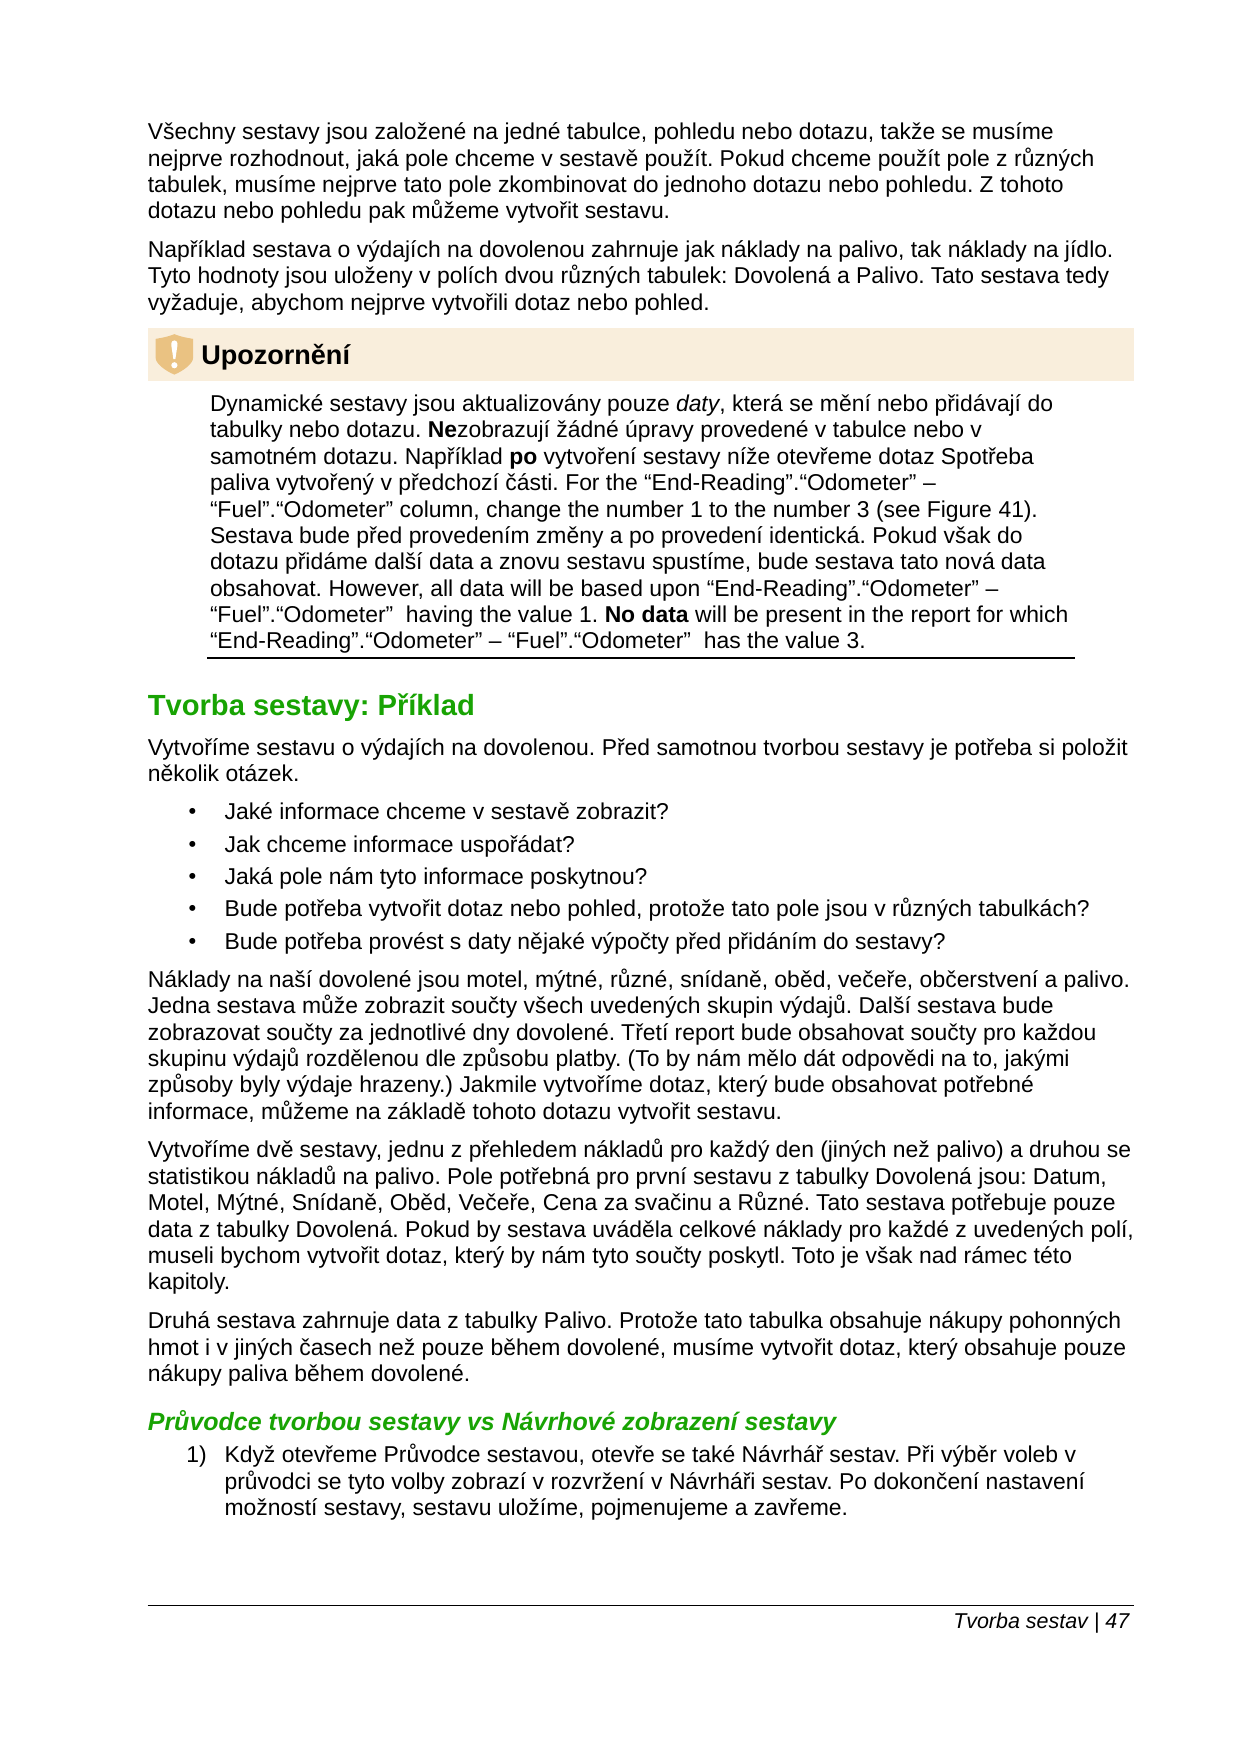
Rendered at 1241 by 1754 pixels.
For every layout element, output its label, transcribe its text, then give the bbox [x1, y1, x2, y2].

list Vytvoříme sestavu o výdajích na dovolenou. Před samotnou tvorbou sestavy je potřeba si položit několik otázek. [148, 733, 1134, 786]
subtitle Upozornění [148, 328, 1134, 381]
list Když otevřeme Průvodce sestavou, otevře se také Návrhář sestav. Při výběr voleb v průvodci se tyto volby zobrazí v rozvržení v Návrháři sestav. Po dokončení nastavení možností sestavy, sestavu uložíme, pojmenujeme a zavřeme. [207, 1441, 1134, 1521]
text Dynamické sestavy jsou aktualizovány pouze daty, která se mění nebo přidávají do tabulky nebo dotazu. Nezobrazují žádné úpravy provedené v tabulce nebo v samotném dotazu. Například po vytvoření sestavy níže otevřeme dotaz Spotřeba paliva vytvořený v předchozí části. For the “End-Reading”.“Odometer” – “Fuel”.“Odometer” column, change the number 1 to the number 3 (see Figure 41). Sestava bude před provedením změny a po provedení identická. Pokud však do dotazu přidáme další data a znovu sestavu spustíme, bude sestava tato nová data obsahovat. However, all data will be based upon “End-Reading”.“Odometer” – “Fuel”.“Odometer” having the value 1. No data will be present in the report for which “End-Reading”.“Odometer” – “Fuel”.“Odometer” has the value 3. [207, 387, 1075, 657]
text Všechny sestavy jsou založené na jedné tabulce, pohledu nebo dotazu, takže se musíme nejprve rozhodnout, jaká pole chceme v sestavě použít. Pokud chceme použít pole z různých tabulek, musíme nejprve tato pole zkombinovat do jednoho dotazu nebo pohledu. Z tohoto dotazu nebo pohledu pak můžeme vytvořit sestavu. [148, 118, 1134, 223]
list Jak chceme informace uspořádat? [185, 828, 1134, 857]
list Jaká pole nám tyto informace poskytnou? [185, 860, 1134, 889]
text Například sestava o výdajích na dovolenou zahrnuje jak náklady na palivo, tak náklady na jídlo. Tyto hodnoty jsou uloženy v polích dvou různých tabulek: Dovolená a Palivo. Tato sestava tedy vyžaduje, abychom nejprve vytvořili dotaz nebo pohled. [148, 236, 1134, 315]
text Druhá sestava zahrnuje data z tabulky Palivo. Protože tato tabulka obsahuje nákupy pohonných hmot i v jiných časech než pouze během dovolené, musíme vytvořit dotaz, který obsahuje pouze nákupy paliva během dovolené. [148, 1307, 1134, 1386]
text Náklady na naší dovolené jsou motel, mýtné, různé, snídaně, oběd, večeře, občerstvení a palivo. Jedna sestava může zobrazit součty všech uvedených skupin výdajů. Další sestava bude zobrazovat součty za jednotlivé dny dovolené. Třetí report bude obsahovat součty pro každou skupinu výdajů rozdělenou dle způsobu platby. (To by nám mělo dát odpovědi na to, jakými způsoby byly výdaje hrazeny.) Jakmile vytvoříme dotaz, který bude obsahovat potřebné informace, můžeme na základě tohoto dotazu vytvořit sestavu. [148, 966, 1134, 1124]
text Vytvoříme dvě sestavy, jednu z přehledem nákladů pro každý den (jiných než palivo) a druhou se statistikou nákladů na palivo. Pole potřebná pro první sestavu z tabulky Dovolená jsou: Datum, Motel, Mýtné, Snídaně, Oběd, Večeře, Cena za svačinu a Různé. Tato sestava potřebuje pouze data z tabulky Dovolená. Pokud by sestava uváděla celkové náklady pro každé z uvedených polí, museli bychom vytvořit dotaz, který by nám tyto součty poskytl. Toto je však nad rámec této kapitoly. [148, 1136, 1134, 1294]
list Bude potřeba vytvořit dotaz nebo pohled, protože tato pole jsou v různých tabulkách? [185, 892, 1134, 922]
list Bude potřeba provést s daty nějaké výpočty před přidáním do sestavy? [185, 925, 1134, 957]
subtitle Průvodce tvorbou sestavy vs Návrhové zobrazení sestavy [148, 1407, 1134, 1436]
subtitle Tvorba sestavy: Příklad [148, 688, 1134, 722]
list Jaké informace chceme v sestavě zobrazit? [185, 795, 1134, 824]
